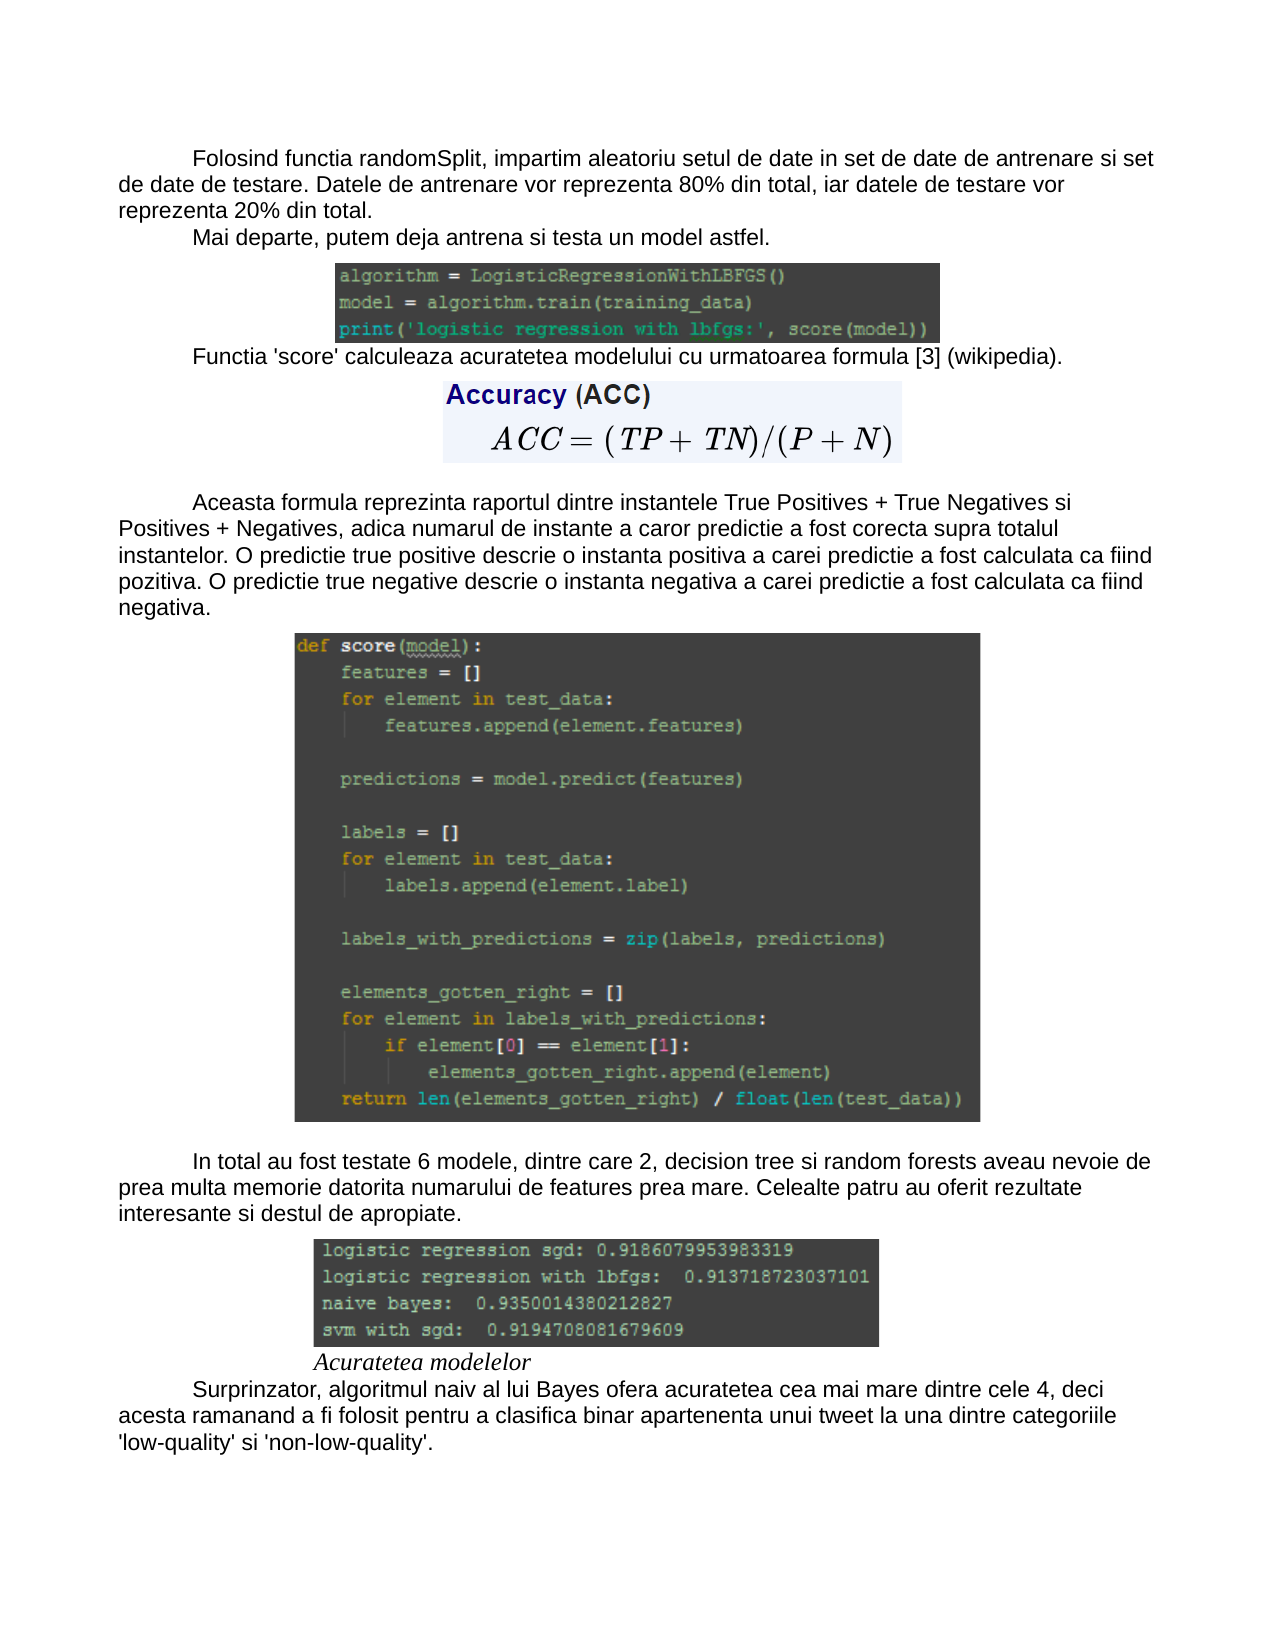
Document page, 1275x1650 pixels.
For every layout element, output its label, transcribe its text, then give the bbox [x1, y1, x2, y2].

text Acuratetea modelelor [314, 1347, 879, 1376]
picture [294, 633, 981, 1122]
picture [335, 263, 940, 343]
picture [313, 1239, 880, 1347]
text In total au fost testate 6 modele, dintre care 2, decision tree si random forests aveau nevoie de prea multa memorie datorita numarului de features prea mare. Celealte patru au oferit rezultate [118, 1148, 1157, 1200]
text Mai departe, putem deja antrena si testa un model astfel. [118, 223, 1157, 250]
text Aceasta formula reprezinta raportul dintre instantele True Positives + True Negatives si Positives + Negatives, adica numarul de instante a caror predictie a fost corecta supra totalul instantelor. O predictie true positive descrie o instanta positiva a carei predictie a fost calculata ca fiind pozitiva. O predictie true negative descrie o instanta negativa a carei predictie a fost calculata ca fiind negativa. [118, 369, 1157, 621]
text Functia 'score' calculeaza acuratetea modelului cu urmatoarea formula [3] (wikipedia). [118, 250, 1157, 369]
text Folosind functia randomSplit, impartim aleatoriu setul de date in set de date de antrenare si set de date de testare. Datele de antrenare vor reprezenta 80% din total, iar datele de testare vor reprezenta 20% din total. [118, 144, 1157, 223]
picture [442, 381, 903, 463]
text interesante si destul de apropiate. [118, 1200, 1157, 1227]
text Surprinzator, algoritmul naiv al lui Bayes ofera acuratetea cea mai mare dintre cele 4, deci acesta ramanand a fi folosit pentru a clasifica binar apartenenta unui tweet la una dintre categoriile 'low-quality' si 'non-low-quality'. [118, 1227, 1157, 1455]
